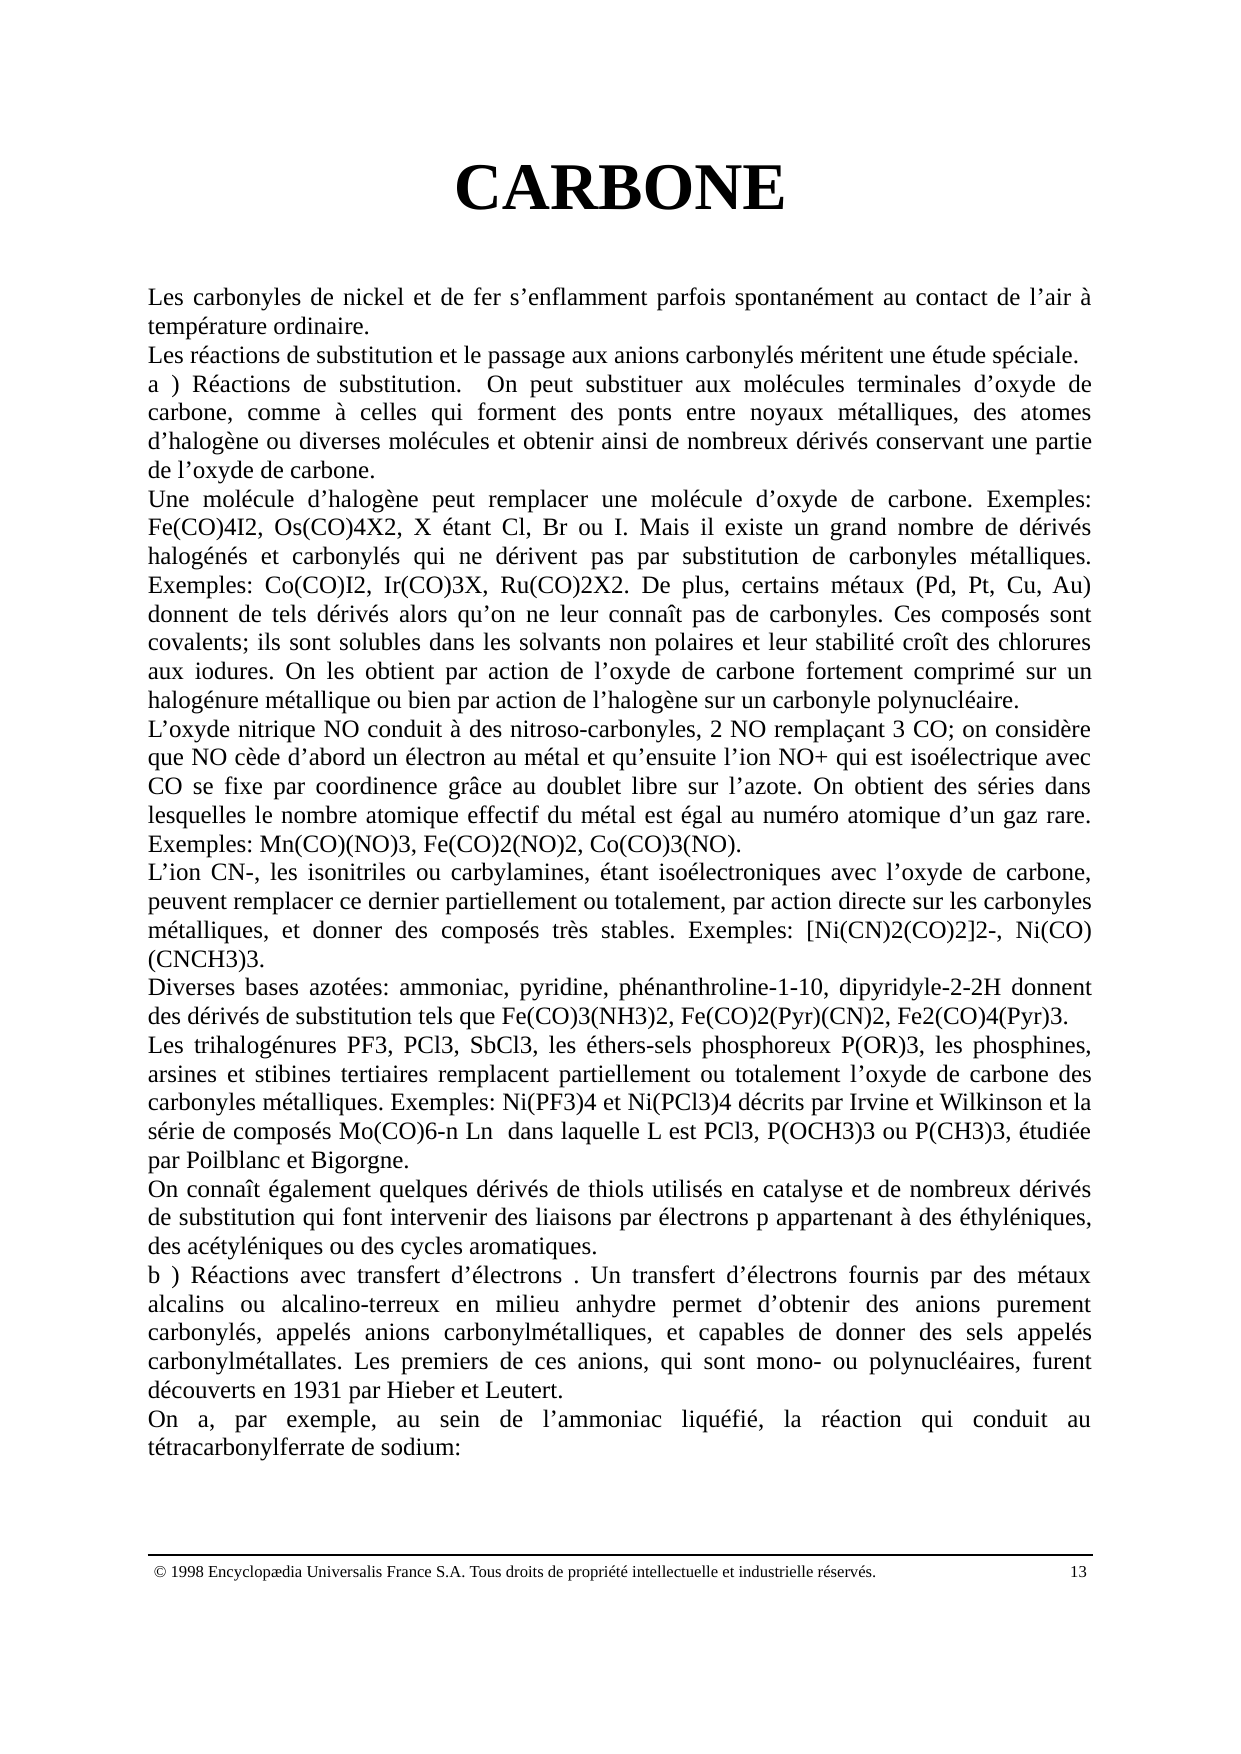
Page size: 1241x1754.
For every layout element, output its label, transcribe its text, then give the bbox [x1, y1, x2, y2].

text b ) Réactions avec transfert d’électrons . Un transfert d’électrons fournis par des métaux alcalins ou alcalino-terreux en milieu anhydre permet d’obtenir des anions purement carbonylés, appelés anions carbonylmétalliques, et capables de donner des sels appelés carbonylmétallates. Les premiers de ces anions, qui sont mono- ou polynucléaires, furent découverts en 1931 par Hieber et Leutert. [148, 1260, 1093, 1404]
text a ) Réactions de substitution. On peut substituer aux molécules terminales d’oxyde de carbone, comme à celles qui forment des ponts entre noyaux métalliques, des atomes d’halogène ou diverses molécules et obtenir ainsi de nombreux dérivés conservant une partie de l’oxyde de carbone. [148, 369, 1093, 484]
text Diverses bases azotées: ammoniac, pyridine, phénanthroline-1-10, dipyridyle-2-2H donnent des dérivés de substitution tels que Fe(CO)3(NH3)2, Fe(CO)2(Pyr)(CN)2, Fe2(CO)4(Pyr)3. [148, 972, 1093, 1030]
text L’oxyde nitrique NO conduit à des nitroso-carbonyles, 2 NO remplaçant 3 CO; on considère que NO cède d’abord un électron au métal et qu’ensuite l’ion NO+ qui est isoélectrique avec CO se fixe par coordinence grâce au doublet libre sur l’azote. On obtient des séries dans lesquelles le nombre atomique effectif du métal est égal au numéro atomique d’un gaz rare. Exemples: Mn(CO)(NO)3, Fe(CO)2(NO)2, Co(CO)3(NO). [148, 714, 1093, 857]
text On a, par exemple, au sein de l’ammoniac liquéfié, la réaction qui conduit au tétracarbonylferrate de sodium: [148, 1404, 1093, 1461]
text L’ion CN-, les isonitriles ou carbylamines, étant isoélectroniques avec l’oxyde de carbone, peuvent remplacer ce dernier partiellement ou totalement, par action directe sur les carbonyles métalliques, et donner des composés très stables. Exemples: [Ni(CN)2(CO)2]2-, Ni(CO)(CNCH3)3. [148, 857, 1093, 972]
text Les réactions de substitution et le passage aux anions carbonylés méritent une étude spéciale. [148, 340, 1093, 369]
text Les trihalogénures PF3, PCl3, SbCl3, les éthers-sels phosphoreux P(OR)3, les phosphines, arsines et stibines tertiaires remplacent partiellement ou totalement l’oxyde de carbone des carbonyles métalliques. Exemples: Ni(PF3)4 et Ni(PCl3)4 décrits par Irvine et Wilkinson et la série de composés Mo(CO)6-n Ln dans laquelle L est PCl3, P(OCH3)3 ou P(CH3)3, étudiée par Poilblanc et Bigorgne. [148, 1030, 1093, 1174]
text Les carbonyles de nickel et de fer s’enflamment parfois spontanément au contact de l’air à température ordinaire. [148, 282, 1093, 340]
text On connaît également quelques dérivés de thiols utilisés en catalyse et de nombreux dérivés de substitution qui font intervenir des liaisons par électrons p appartenant à des éthyléniques, des acétyléniques ou des cycles aromatiques. [148, 1174, 1093, 1260]
text Une molécule d’halogène peut remplacer une molécule d’oxyde de carbone. Exemples: Fe(CO)4I2, Os(CO)4X2, X étant Cl, Br ou I. Mais il existe un grand nombre de dérivés halogénés et carbonylés qui ne dérivent pas par substitution de carbonyles métalliques. Exemples: Co(CO)I2, Ir(CO)3X, Ru(CO)2X2. De plus, certains métaux (Pd, Pt, Cu, Au) donnent de tels dérivés alors qu’on ne leur connaît pas de carbonyles. Ces composés sont covalents; ils sont solubles dans les solvants non polaires et leur stabilité croît des chlorures aux iodures. On les obtient par action de l’oxyde de carbone fortement comprimé sur un halogénure métallique ou bien par action de l’halogène sur un carbonyle polynucléaire. [148, 484, 1093, 714]
